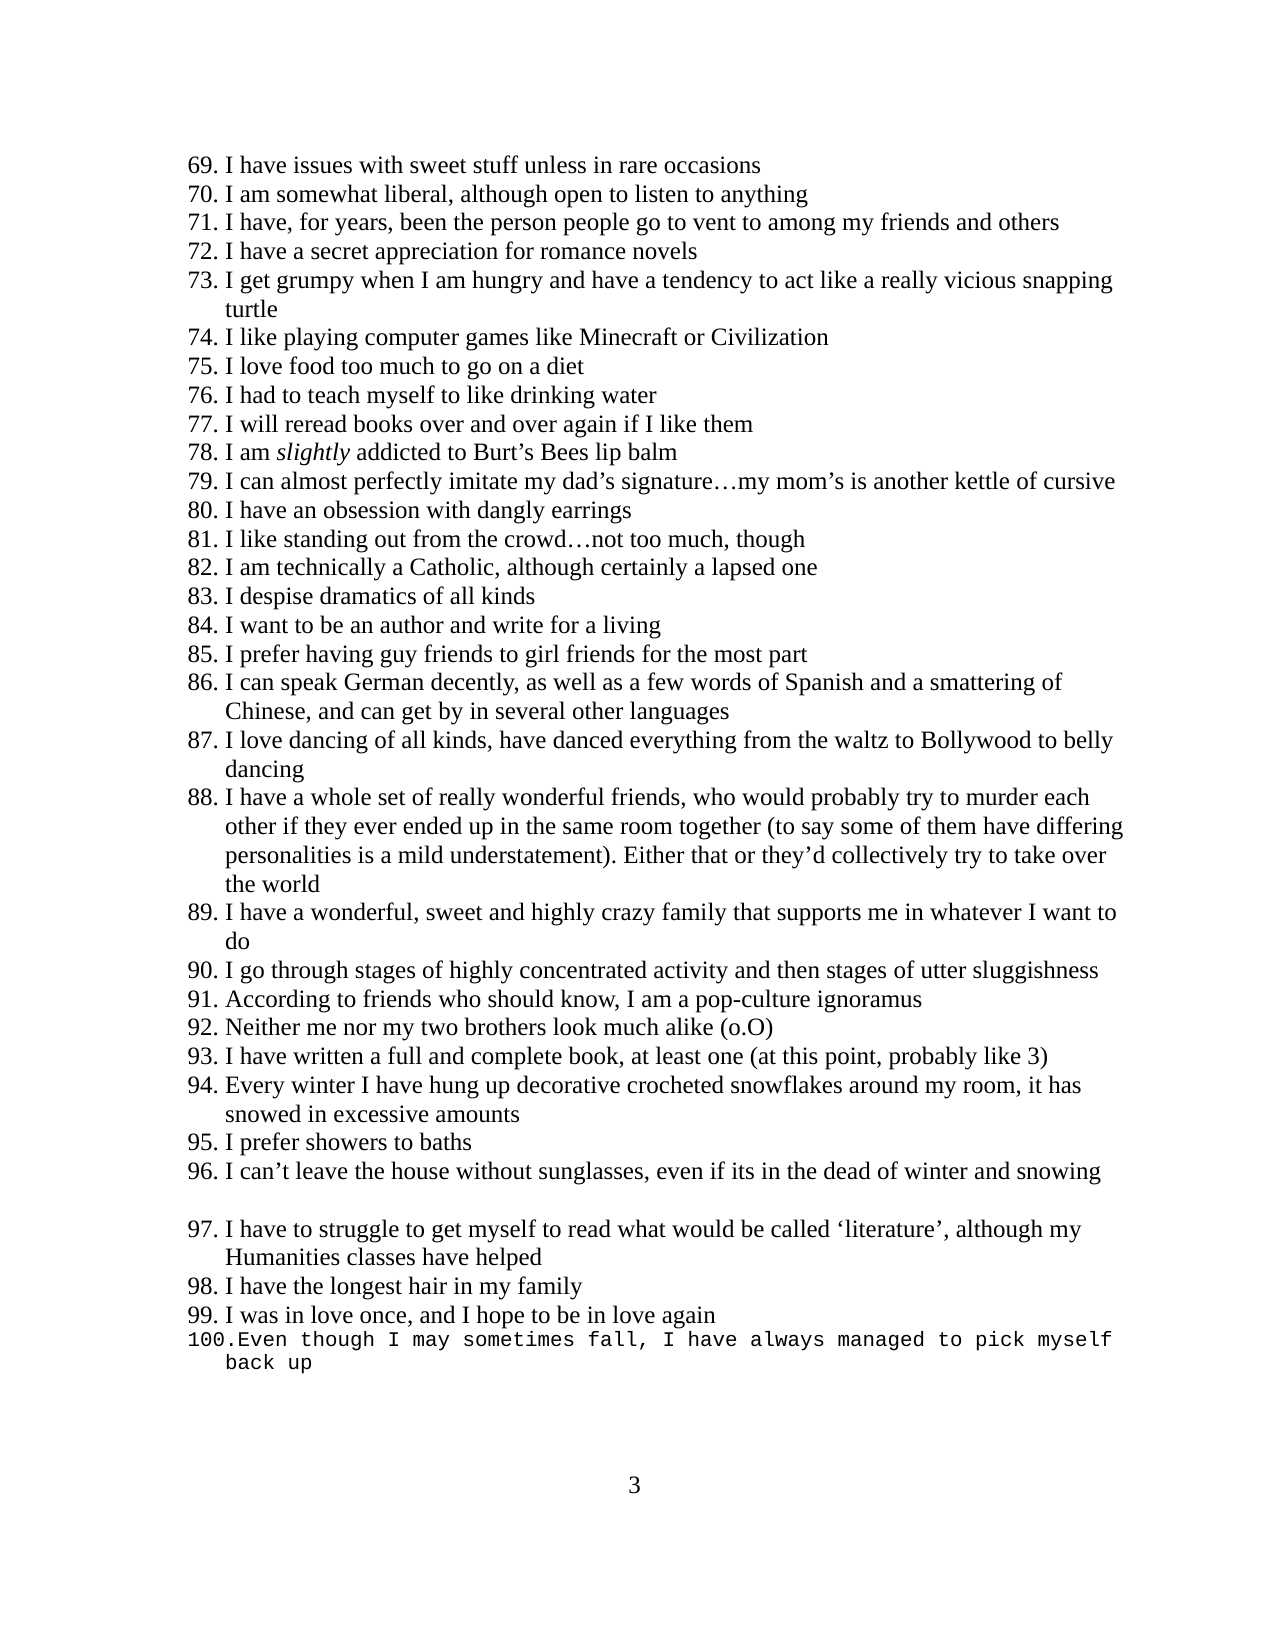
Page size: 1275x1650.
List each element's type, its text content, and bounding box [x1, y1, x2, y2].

list I will reread books over and over again if I like them [187, 409, 1125, 437]
list I get grumpy when I am hungry and have a tendency to act like a really vicious snapping turtle [187, 265, 1125, 322]
list I prefer having guy friends to girl friends for the most part [187, 639, 1125, 667]
list I despise dramatics of all kinds [187, 581, 1125, 610]
list I can speak German decently, as well as a few words of Spanish and a smattering of Chinese, and can get by in several other languages [187, 667, 1125, 725]
list I prefer showers to baths [187, 1127, 1125, 1156]
list I have an obsession with dangly earrings [187, 495, 1125, 524]
list I have a whole set of really wonderful friends, who would probably try to murder each other if they ever ended up in the same room together (to say some of them have differing personalities is a mild understatement). Either that or they’d collectively try to take over the world [187, 782, 1125, 897]
list Neither me nor my two brothers look much alike (o.O) [187, 1012, 1125, 1041]
list I want to be an author and write for a living [187, 610, 1125, 639]
list I can’t leave the house without sunglasses, even if its in the dead of winter and snowing [187, 1156, 1125, 1214]
list I like standing out from the crowd…not too much, though [187, 524, 1125, 552]
list I can almost perfectly imitate my dad’s signature…my mom’s is another kettle of cursive [187, 466, 1125, 495]
list I had to teach myself to like drinking water [187, 380, 1125, 409]
list I was in love once, and I hope to be in love again [187, 1300, 1125, 1329]
list I have a secret appreciation for romance novels [187, 236, 1125, 265]
list I have written a full and complete book, at least one (at this point, probably like 3) [187, 1041, 1125, 1070]
list According to friends who should know, I am a pop-culture ignoramus [187, 984, 1125, 1012]
list I go through stages of highly concentrated activity and then stages of utter sluggishness [187, 955, 1125, 984]
list Even though I may sometimes fall, I have always managed to pick myself back up [187, 1329, 1125, 1376]
list I have issues with sweet stuff unless in rare occasions [187, 150, 1125, 179]
list I am slightly addicted to Burt’s Bees lip balm [187, 437, 1125, 466]
list I have the longest hair in my family [187, 1271, 1125, 1300]
list I have, for years, been the person people go to vent to among my friends and others [187, 207, 1125, 236]
list I love dancing of all kinds, have danced everything from the waltz to Bollywood to belly dancing [187, 725, 1125, 782]
list I love food too much to go on a diet [187, 351, 1125, 380]
list I am technically a Catholic, although certainly a lapsed one [187, 552, 1125, 581]
list I have a wonderful, sweet and highly crazy family that supports me in whatever I want to do [187, 897, 1125, 955]
list I like playing computer games like Minecraft or Civilization [187, 322, 1125, 351]
list Every winter I have hung up decorative crocheted snowflakes around my room, it has snowed in excessive amounts [187, 1070, 1125, 1127]
list I have to struggle to get myself to read what would be called ‘literature’, although my Humanities classes have helped [187, 1214, 1125, 1271]
list I am somewhat liberal, although open to listen to anything [187, 179, 1125, 207]
